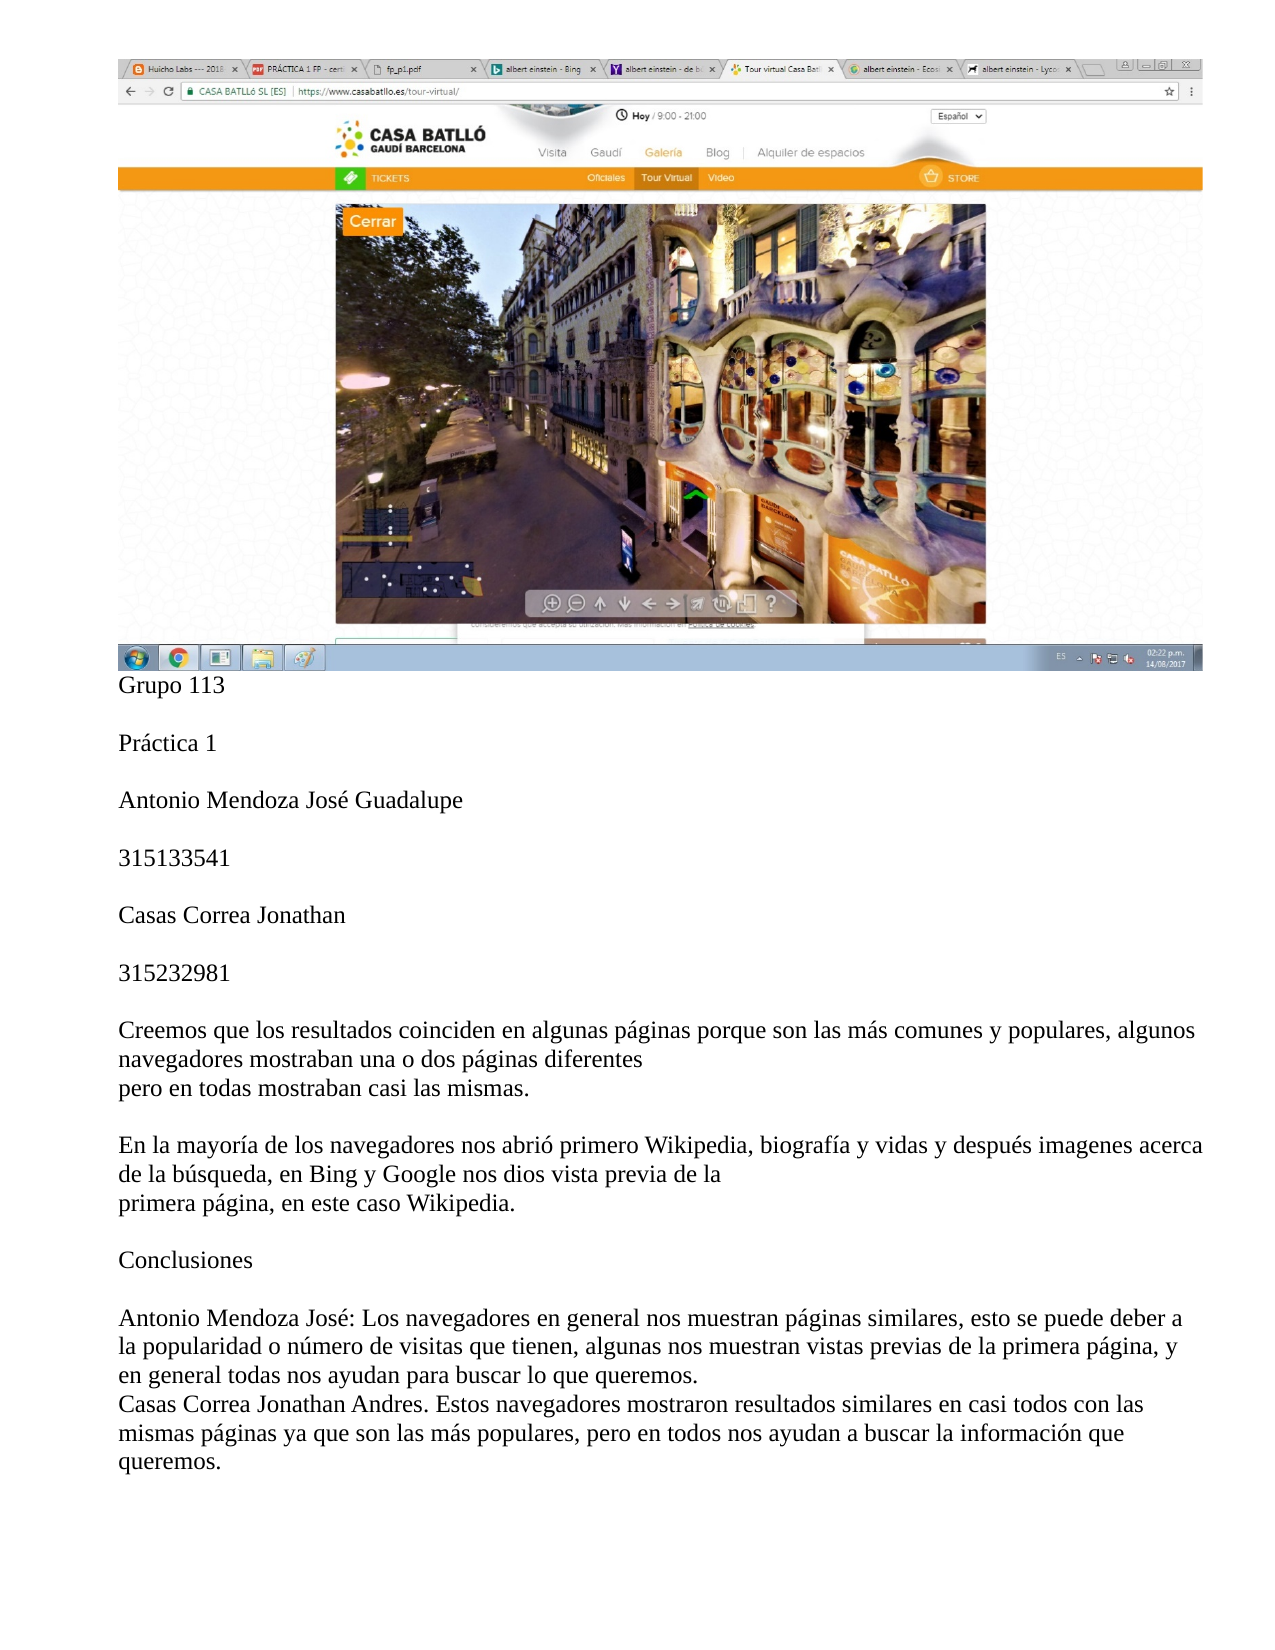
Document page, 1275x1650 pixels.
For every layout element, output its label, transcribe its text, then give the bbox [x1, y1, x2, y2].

text primera página, en este caso Wikipedia. [118, 1188, 1205, 1216]
text Casas Correa Jonathan Andres. Estos navegadores mostraron resultados similares en casi todos con las mismas páginas ya que son las más populares, pero en todos nos ayudan a buscar la información que queremos. [118, 1389, 1205, 1475]
text Conclusiones [118, 1245, 1205, 1274]
text Antonio Mendoza José Guadalupe [118, 785, 1205, 814]
text pero en todas mostraban casi las mismas. [118, 1073, 1205, 1101]
text Casas Correa Jonathan [118, 900, 1205, 929]
text Práctica 1 [118, 728, 1205, 756]
text 315232981 [118, 958, 1205, 986]
text Creemos que los resultados coinciden en algunas páginas porque son las más comunes y populares, algunos navegadores mostraban una o dos páginas diferentes [118, 1015, 1205, 1073]
text En la mayoría de los navegadores nos abrió primero Wikipedia, biografía y vidas y después imagenes acerca de la búsqueda, en Bing y Google nos dios vista previa de la [118, 1130, 1205, 1188]
text Grupo 113 [118, 670, 1205, 699]
text 315133541 [118, 843, 1205, 871]
text Antonio Mendoza José: Los navegadores en general nos muestran páginas similares, esto se puede deber a la popularidad o número de visitas que tienen, algunas nos muestran vistas previas de la primera página, y en general todas nos ayudan para buscar lo que queremos. [118, 1303, 1205, 1389]
